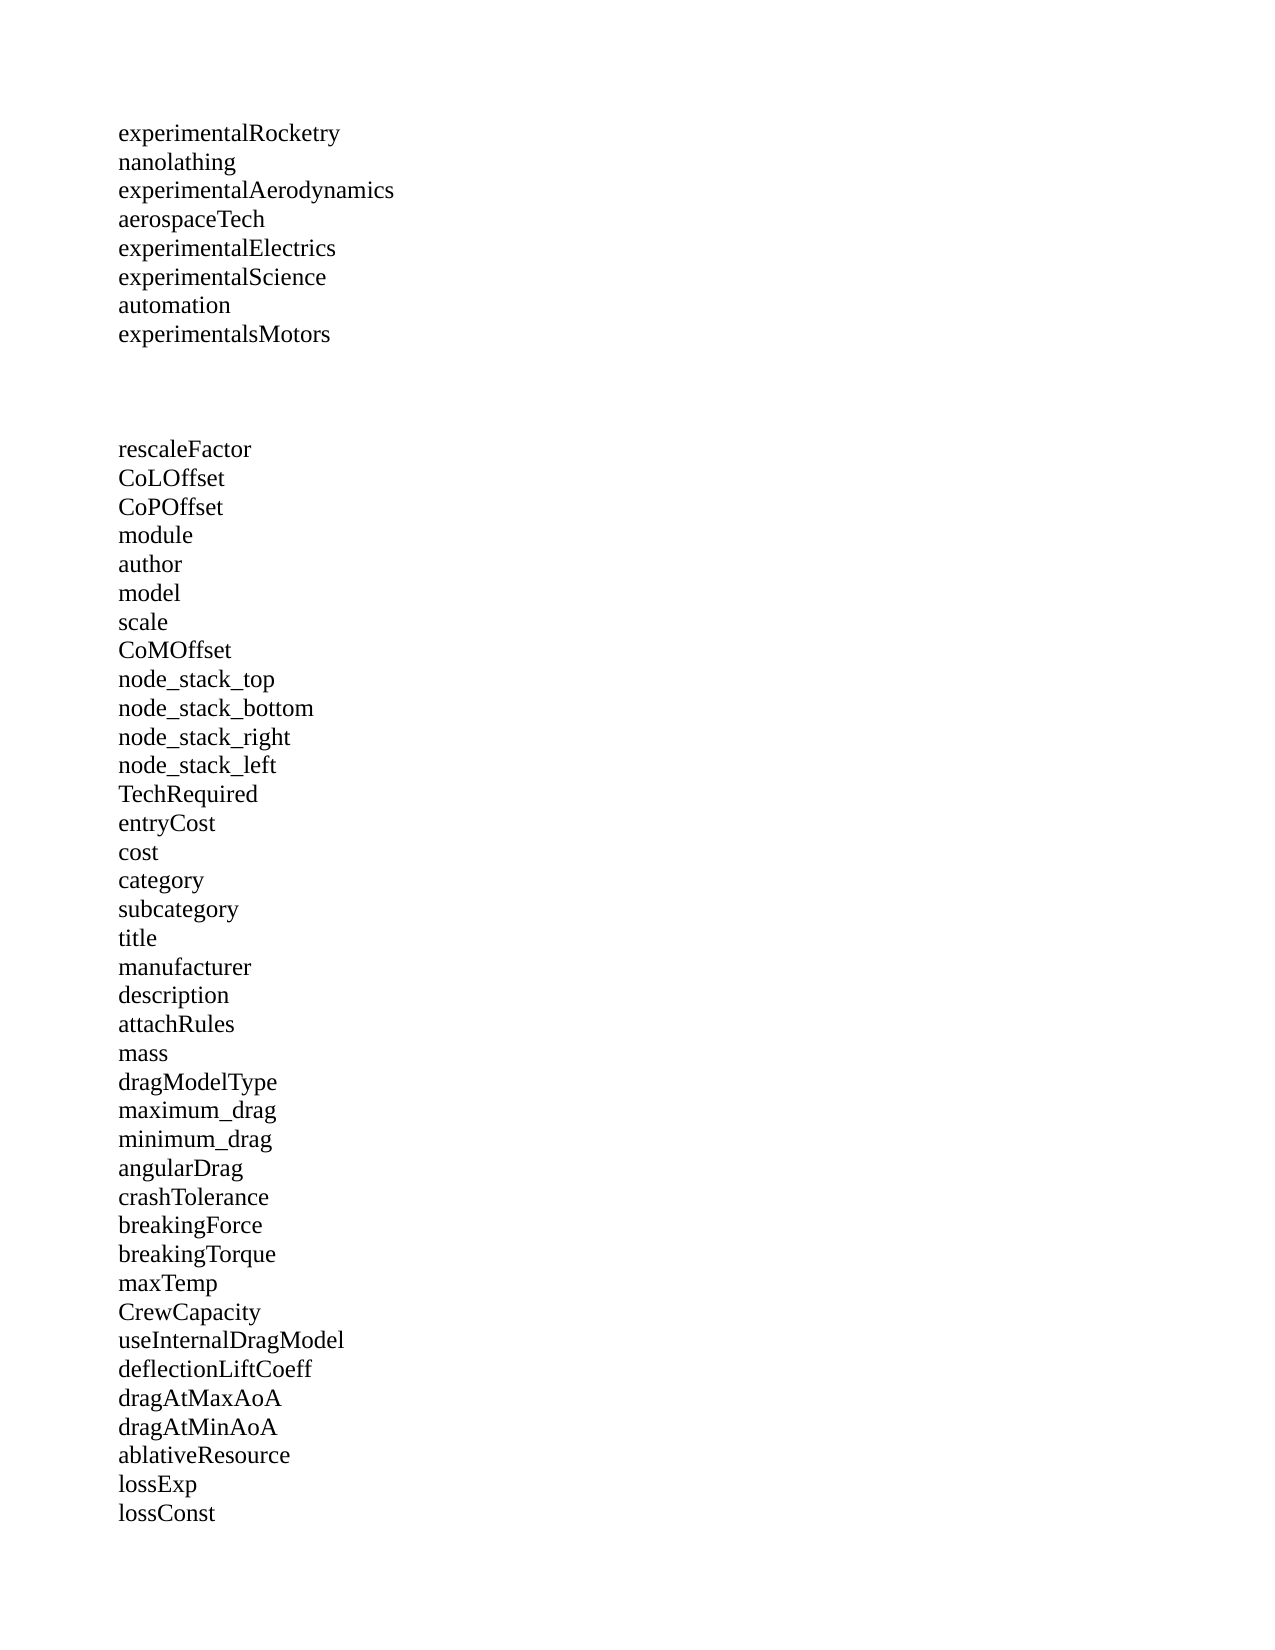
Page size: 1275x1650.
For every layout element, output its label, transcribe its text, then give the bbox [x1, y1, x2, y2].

text author [118, 549, 1157, 578]
text CrewCapacity [118, 1297, 1157, 1326]
text crashTolerance [118, 1182, 1157, 1211]
text experimentalElectrics [118, 233, 1157, 262]
text minimum_drag [118, 1124, 1157, 1153]
text automation [118, 291, 1157, 319]
text maxTemp [118, 1268, 1157, 1297]
text dragAtMaxAoA [118, 1383, 1157, 1412]
text experimentalScience [118, 262, 1157, 291]
text breakingTorque [118, 1239, 1157, 1268]
text experimentalsMotors [118, 319, 1157, 348]
text ablativeResource [118, 1441, 1157, 1469]
text TechRequired [118, 779, 1157, 808]
text category [118, 866, 1157, 894]
text angularDrag [118, 1153, 1157, 1182]
text cost [118, 837, 1157, 866]
text rescaleFactor [118, 434, 1157, 463]
text CoLOffset [118, 463, 1157, 492]
text attachRules [118, 1009, 1157, 1038]
text subcategory [118, 894, 1157, 923]
text lossConst [118, 1498, 1157, 1527]
text experimentalAerodynamics [118, 176, 1157, 204]
text description [118, 981, 1157, 1009]
text breakingForce [118, 1211, 1157, 1239]
text model [118, 578, 1157, 607]
text useInternalDragModel [118, 1326, 1157, 1354]
text manufacturer [118, 952, 1157, 981]
text node_stack_bottom [118, 693, 1157, 722]
text CoMOffset [118, 636, 1157, 664]
text deflectionLiftCoeff [118, 1354, 1157, 1383]
text node_stack_top [118, 664, 1157, 693]
text module [118, 521, 1157, 549]
text CoPOffset [118, 492, 1157, 521]
text node_stack_left [118, 751, 1157, 779]
text aerospaceTech [118, 204, 1157, 233]
text node_stack_right [118, 722, 1157, 751]
text scale [118, 607, 1157, 636]
text entryCost [118, 808, 1157, 837]
text dragModelType [118, 1067, 1157, 1096]
text lossExp [118, 1469, 1157, 1498]
text title [118, 923, 1157, 952]
text experimentalRocketry [118, 118, 1157, 147]
text dragAtMinAoA [118, 1412, 1157, 1441]
text mass [118, 1038, 1157, 1067]
text nanolathing [118, 147, 1157, 176]
text maximum_drag [118, 1096, 1157, 1124]
